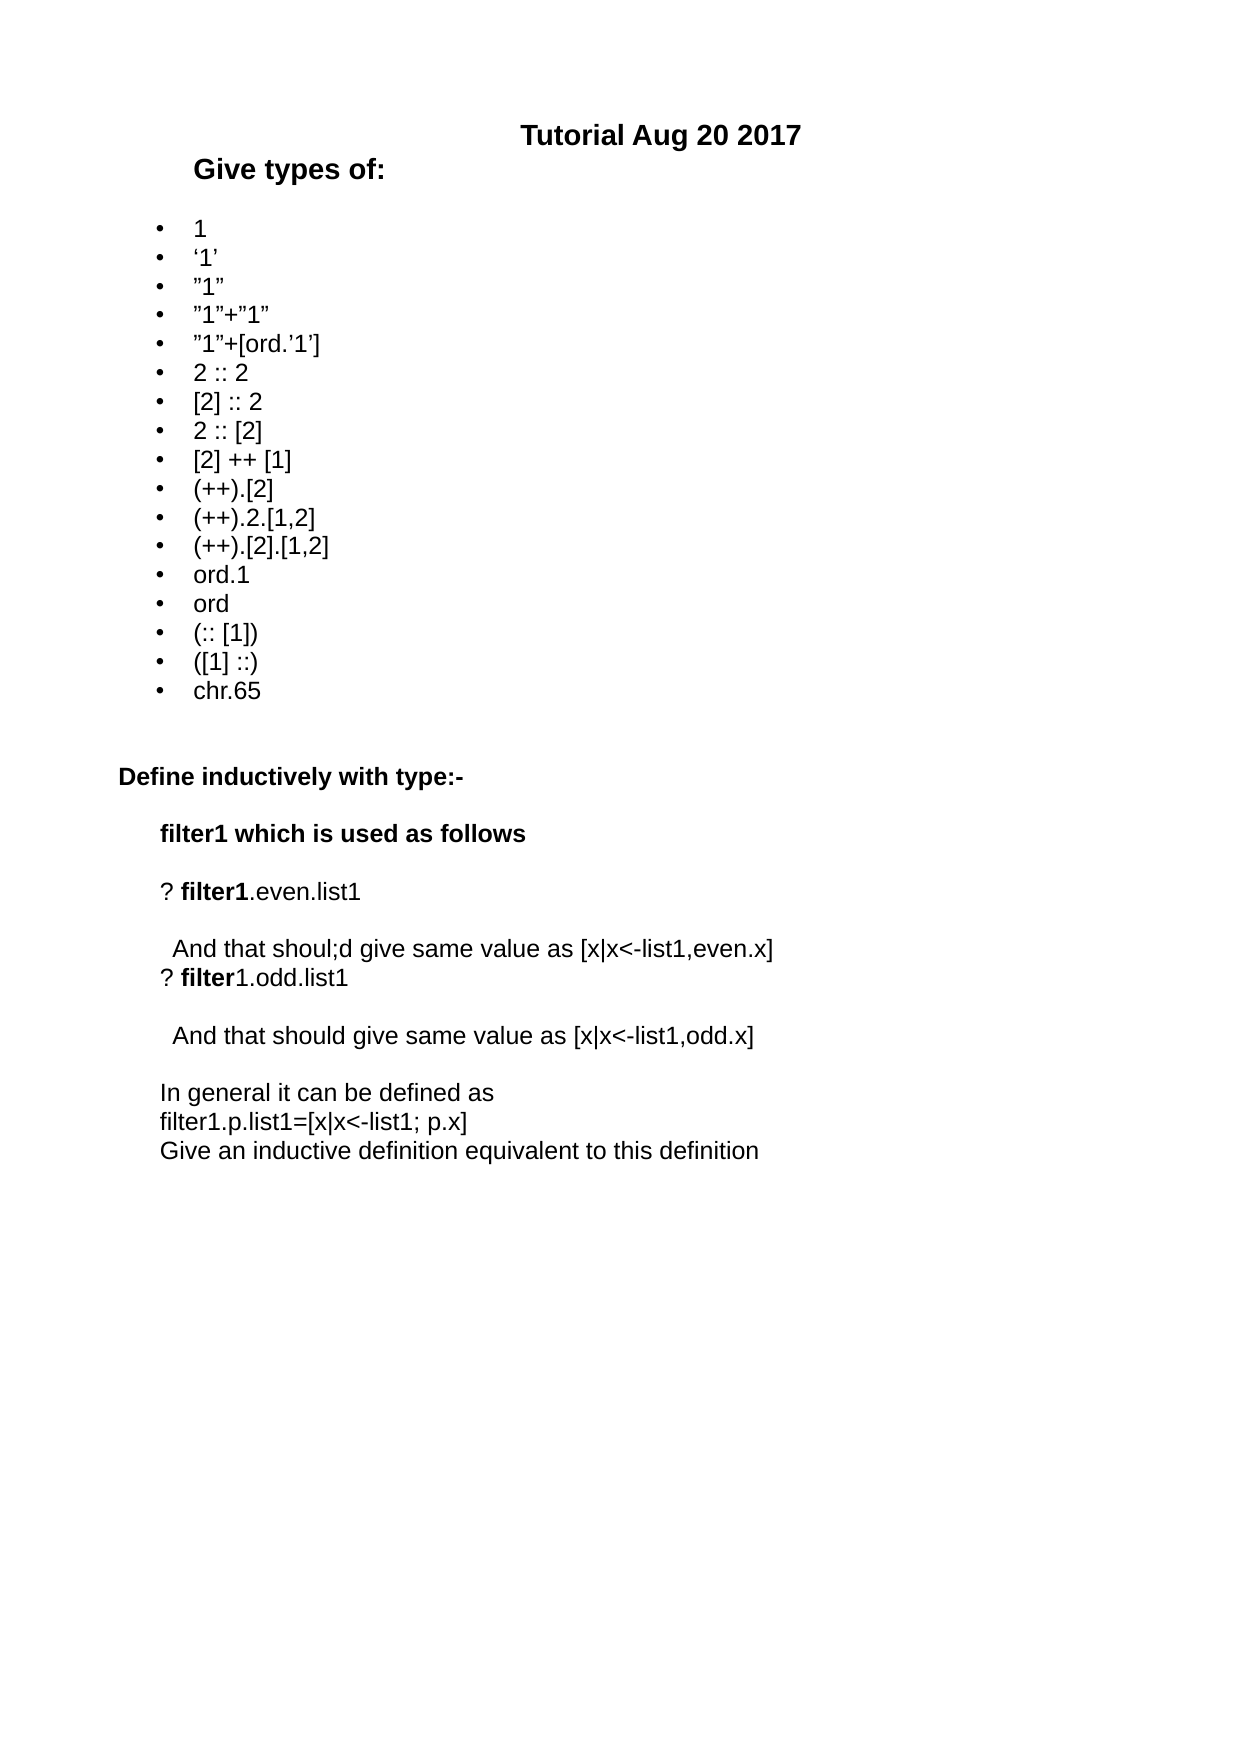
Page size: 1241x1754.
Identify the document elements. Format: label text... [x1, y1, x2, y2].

list 1 [156, 214, 1122, 243]
list Give types of: [156, 152, 1122, 185]
list ”1”+[ord.’1’] [156, 329, 1122, 358]
list ”1” [156, 272, 1122, 301]
text In general it can be defined as [118, 1078, 1122, 1107]
list ([1] ::) [156, 647, 1122, 676]
list 2 :: 2 [156, 358, 1122, 387]
text Give an inductive definition equivalent to this definition [118, 1136, 1122, 1164]
list [2] ++ [1] [156, 445, 1122, 474]
list 2 :: [2] [156, 416, 1122, 445]
text filter1 which is used as follows [118, 819, 1122, 848]
text Define inductively with type:- [118, 762, 1122, 791]
list [2] :: 2 [156, 387, 1122, 416]
text And that shoul;d give same value as [x|x<-list1,even.x] [118, 934, 1122, 963]
text ? filter1.even.list1 [118, 877, 1122, 906]
text ? filter1.odd.list1 [118, 963, 1122, 992]
text filter1.p.list1=[x|x<-list1; p.x] [118, 1107, 1122, 1136]
list ”1”+”1” [156, 301, 1122, 329]
list (++).[2] [156, 474, 1122, 502]
list chr.65 [156, 676, 1122, 704]
list ord [156, 589, 1122, 618]
list (++).[2].[1,2] [156, 531, 1122, 560]
list (++).2.[1,2] [156, 502, 1122, 531]
text And that should give same value as [x|x<-list1,odd.x] [118, 1021, 1122, 1049]
list ‘1’ [156, 243, 1122, 272]
list (:: [1]) [156, 618, 1122, 647]
list Tutorial Aug 20 2017 [156, 118, 1122, 152]
list ord.1 [156, 560, 1122, 589]
